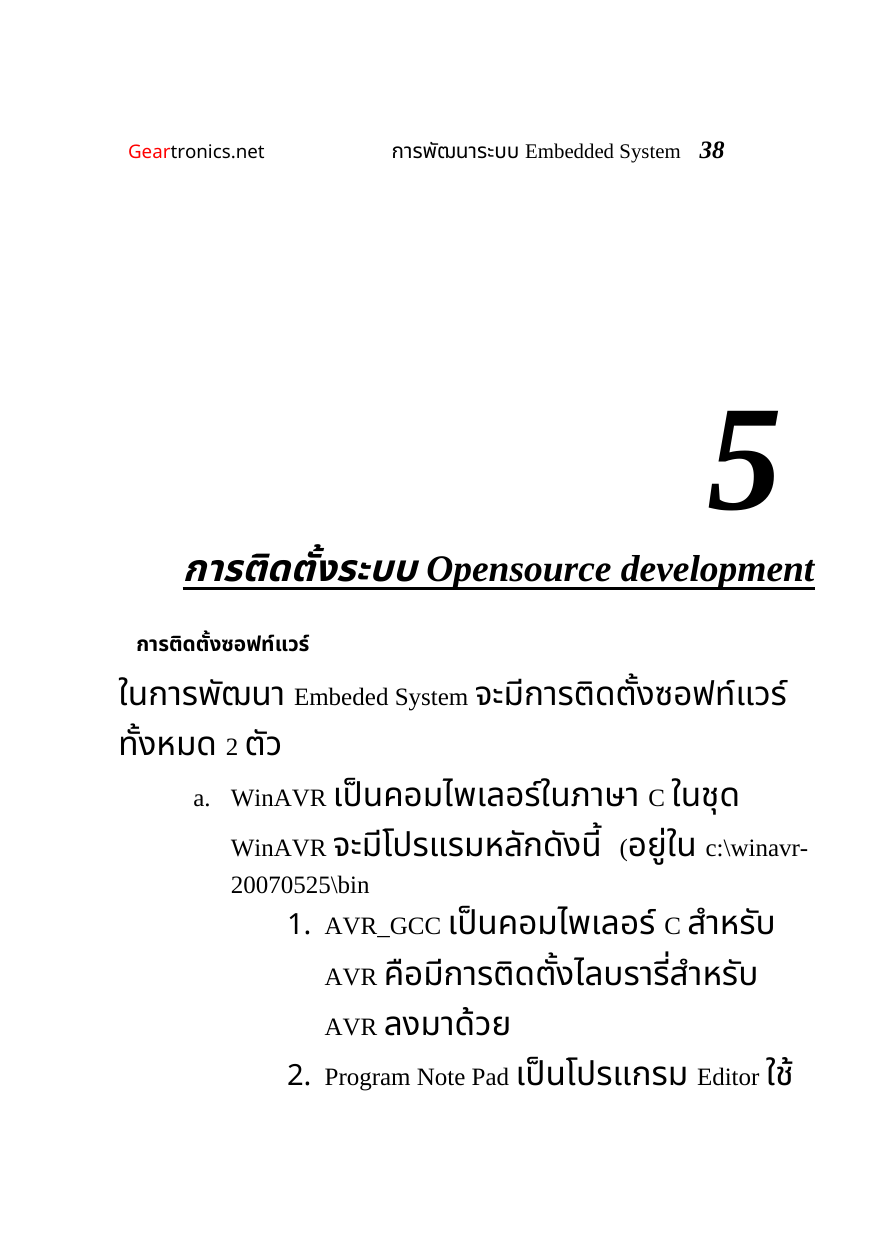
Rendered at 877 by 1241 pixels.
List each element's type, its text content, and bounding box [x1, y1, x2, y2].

list AVR_GCC เป็นคอมไพเลอร์ C สำหรับ AVR คือมีการติดตั้งไลบรารี่สำหรับ AVR ลงมาด้วย [287, 899, 818, 1050]
text ในการพัฒนา Embeded System จะมีการติดตั้งซอฟท์แวร์ทั้งหมด 2 ตัว [118, 670, 818, 771]
list Program Note Pad เป็นโปรแกรม Editor ใช้ [287, 1050, 818, 1101]
title การติดตั้งระบบ Opensource development [118, 542, 818, 599]
text การติดตั้งซอฟท์แวร์ [118, 629, 818, 657]
list WinAVR เป็นคอมไพเลอร์ในภาษา C ในชุด WinAVR จะมีโปรแรมหลักดังนี้ (อยู่ใน c:\winavr-20070525\bin [193, 771, 818, 899]
